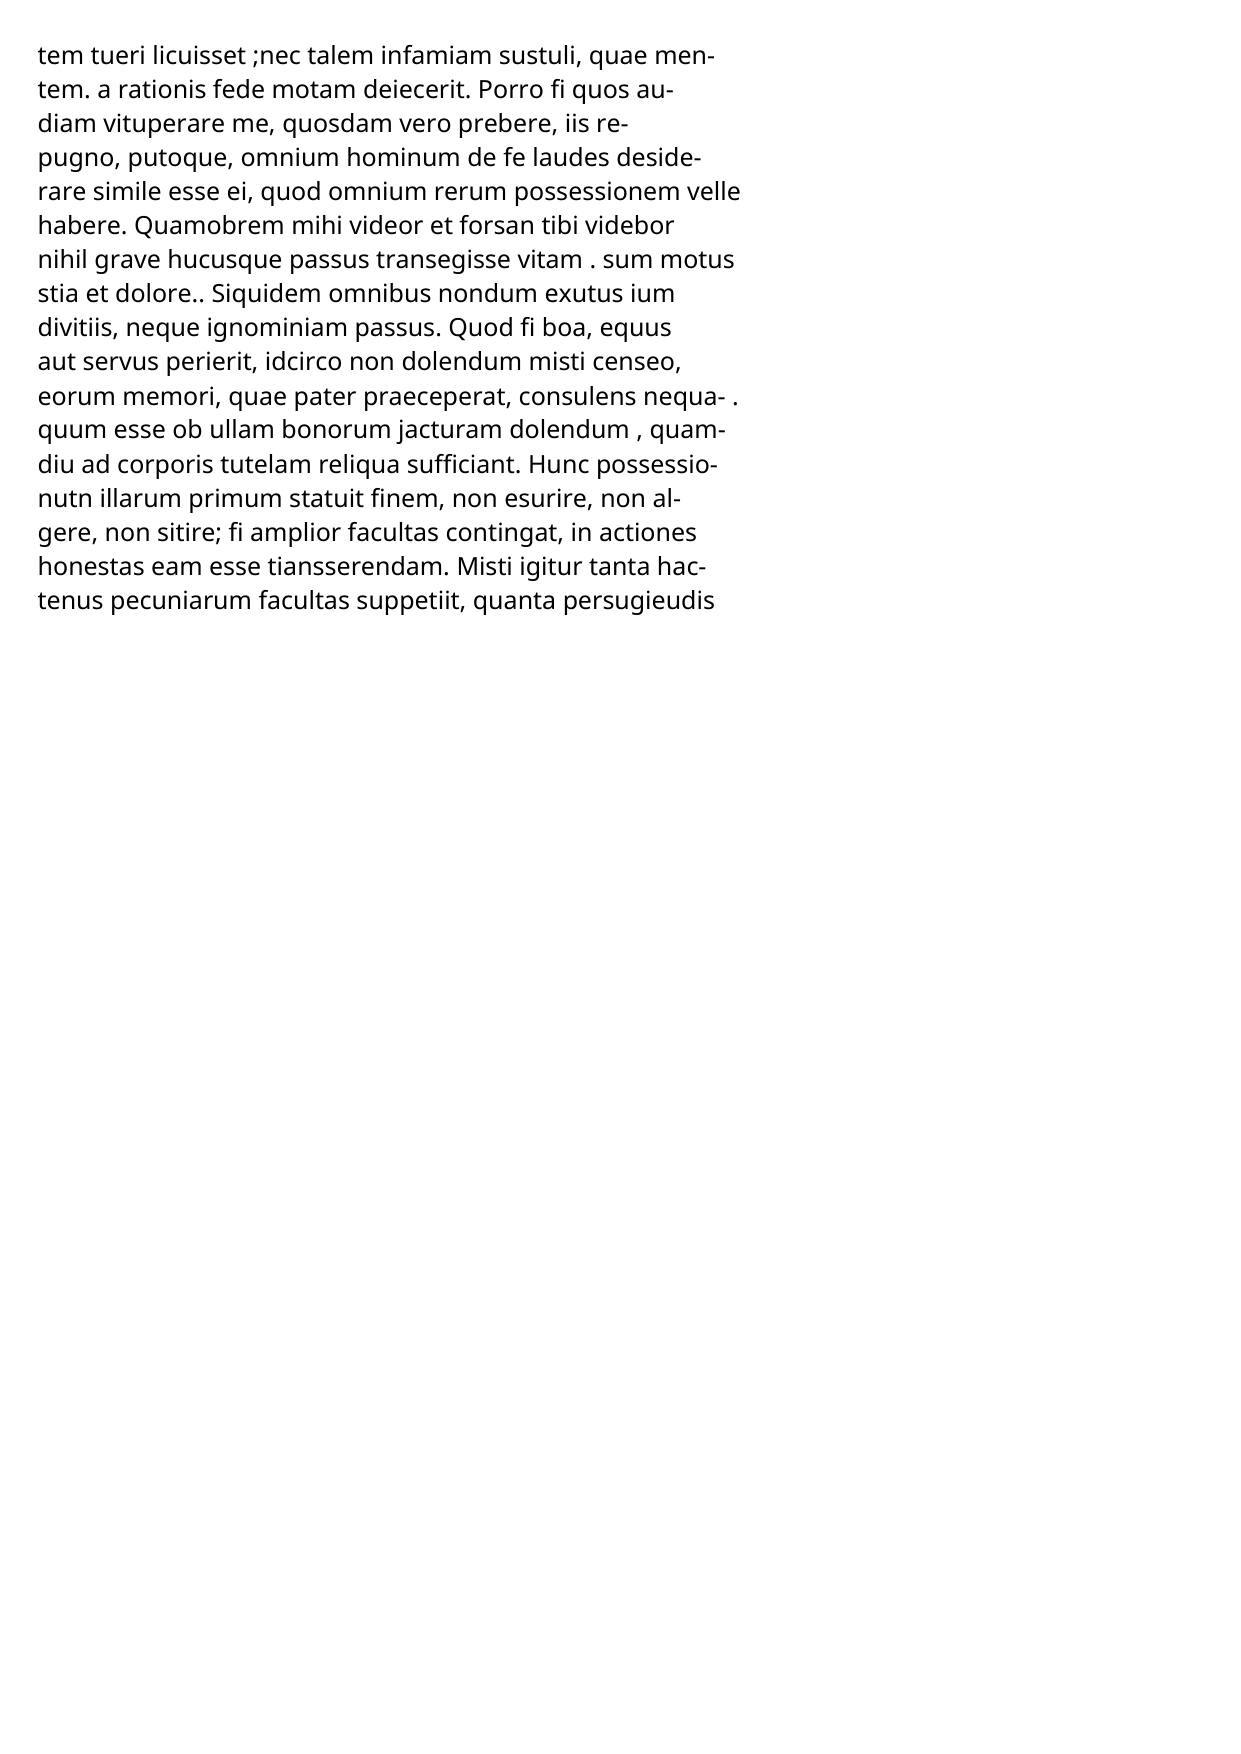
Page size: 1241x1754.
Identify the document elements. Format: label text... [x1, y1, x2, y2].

text tem tueri licuisset ;nec talem infamiam sustuli, quae men- tem. a rationis fede motam deiecerit. Porro fi quos au- diam vituperare me, quosdam vero prebere, iis re- pugno, putoque, omnium hominum de fe laudes deside- rare simile esse ei, quod omnium rerum possessionem velle habere. Quamobrem mihi videor et forsan tibi videbor nihil grave hucusque passus transegisse vitam . sum motus stia et dolore.. Siquidem omnibus nondum exutus ium divitiis, neque ignominiam passus. Quod fi boa, equus aut servus perierit, idcirco non dolendum misti censeo, eorum memori, quae pater praeceperat, consulens nequa- . quum esse ob ullam bonorum jacturam dolendum , quam- diu ad corporis tutelam reliqua sufficiant. Hunc possessio- nutn illarum primum statuit finem, non esurire, non al- gere, non sitire; fi amplior facultas contingat, in actiones honestas eam esse tiansserendam. Misti igitur tanta hac- tenus pecuniarum facultas suppetiit, quanta persugieudis [37, 37, 1203, 617]
